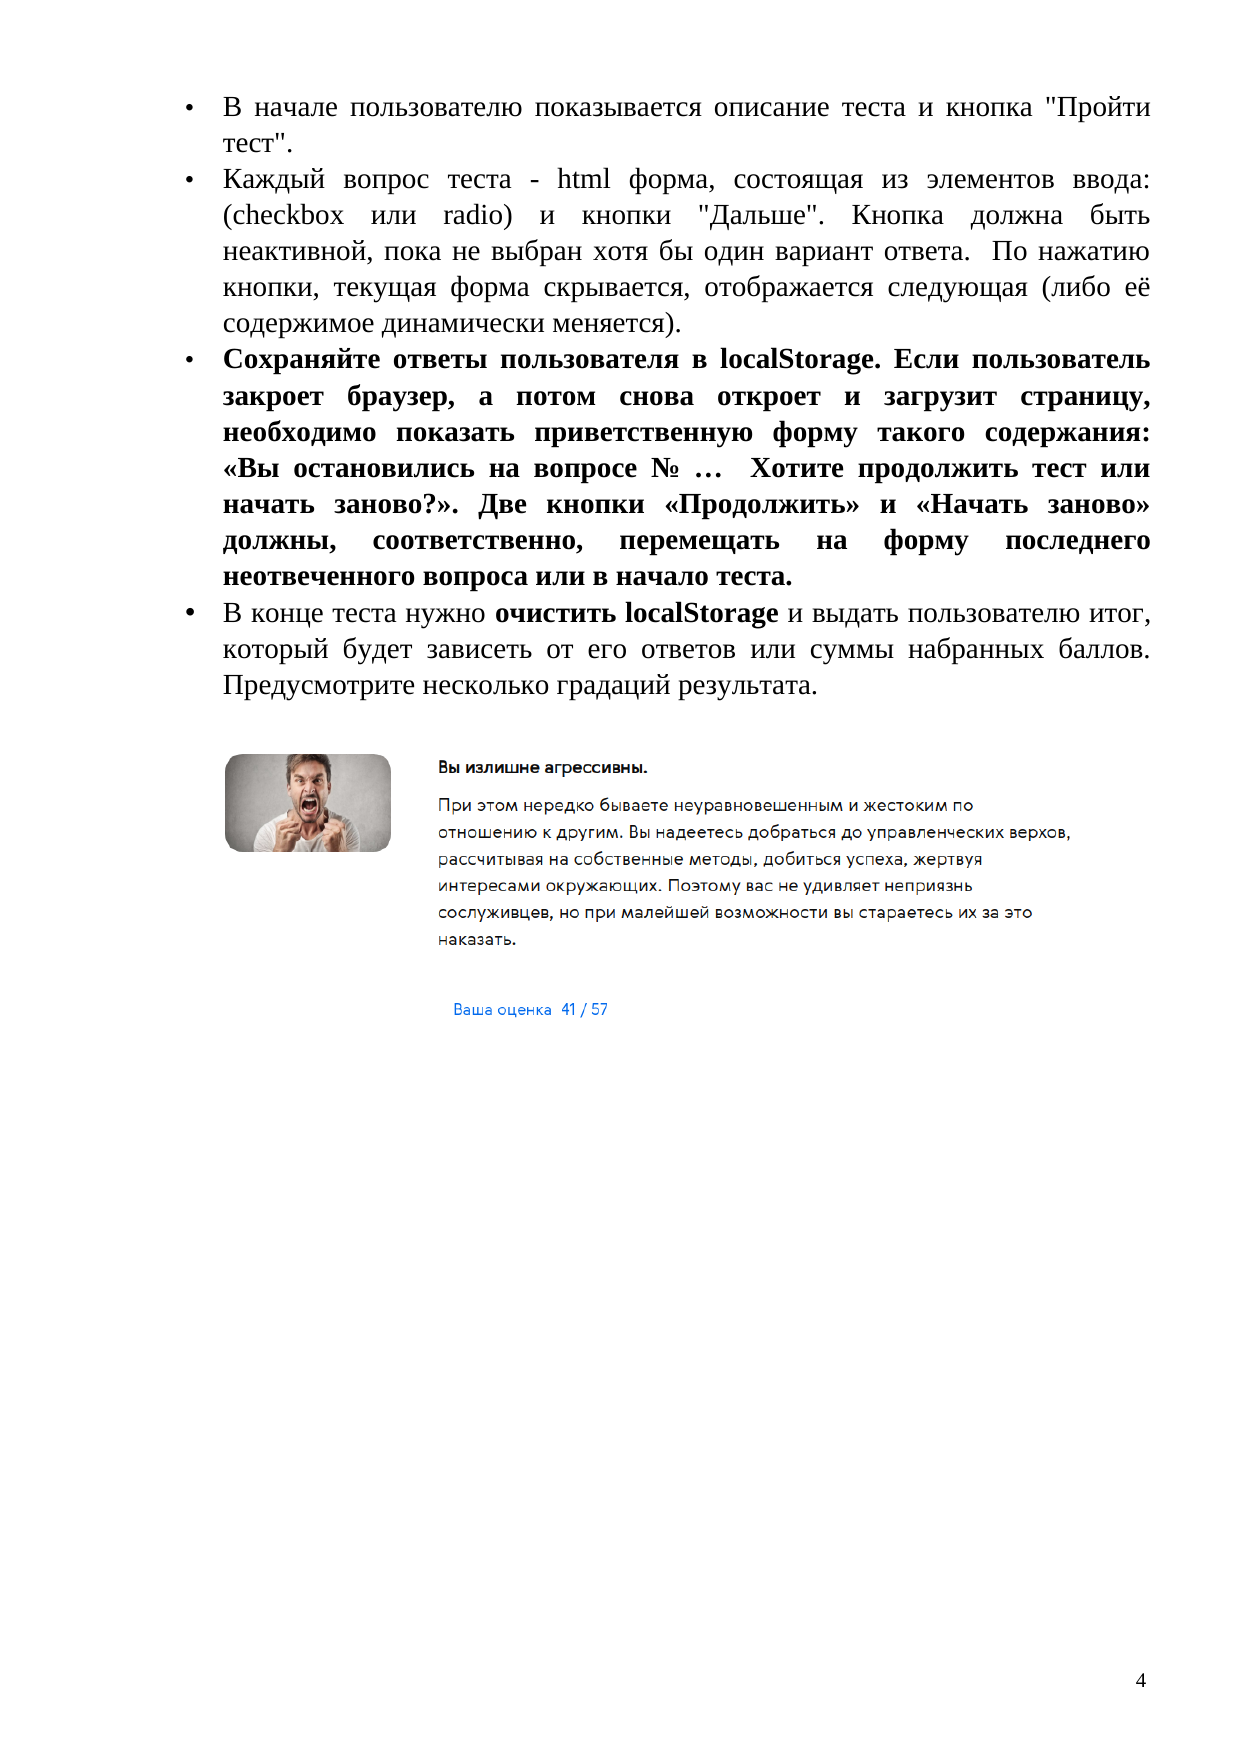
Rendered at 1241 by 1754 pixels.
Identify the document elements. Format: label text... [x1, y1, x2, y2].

list Сохраняйте ответы пользователя в localStorage. Если пользователь закроет браузер, а потом снова откроет и загрузит страницу, необходимо показать приветственную форму такого содержания: «Вы остановились на вопросе № … Хотите продолжить тест или начать заново?». Две кнопки «Продолжить» и «Начать заново» должны, соответственно, перемещать на форму последнего неотвеченного вопроса или в начало теста. [185, 342, 1152, 592]
picture [216, 739, 1084, 1034]
list В начале пользователю показывается описание теста и кнопка "Пройти тест". [185, 89, 1152, 158]
list Каждый вопрос теста - html форма, состоящая из элементов ввода: (checkbox или radio) и кнопки "Дальше". Кнопка должна быть неактивной, пока не выбран хотя бы один вариант ответа. По нажатию кнопки, текущая форма скрывается, отображается следующая (либо её содержимое динамически меняется). [185, 161, 1152, 339]
list В конце теста нужно очистить localStorage и выдать пользователю итог, который будет зависеть от его ответов или суммы набранных баллов. Предусмотрите несколько градаций результата. [185, 595, 1152, 701]
